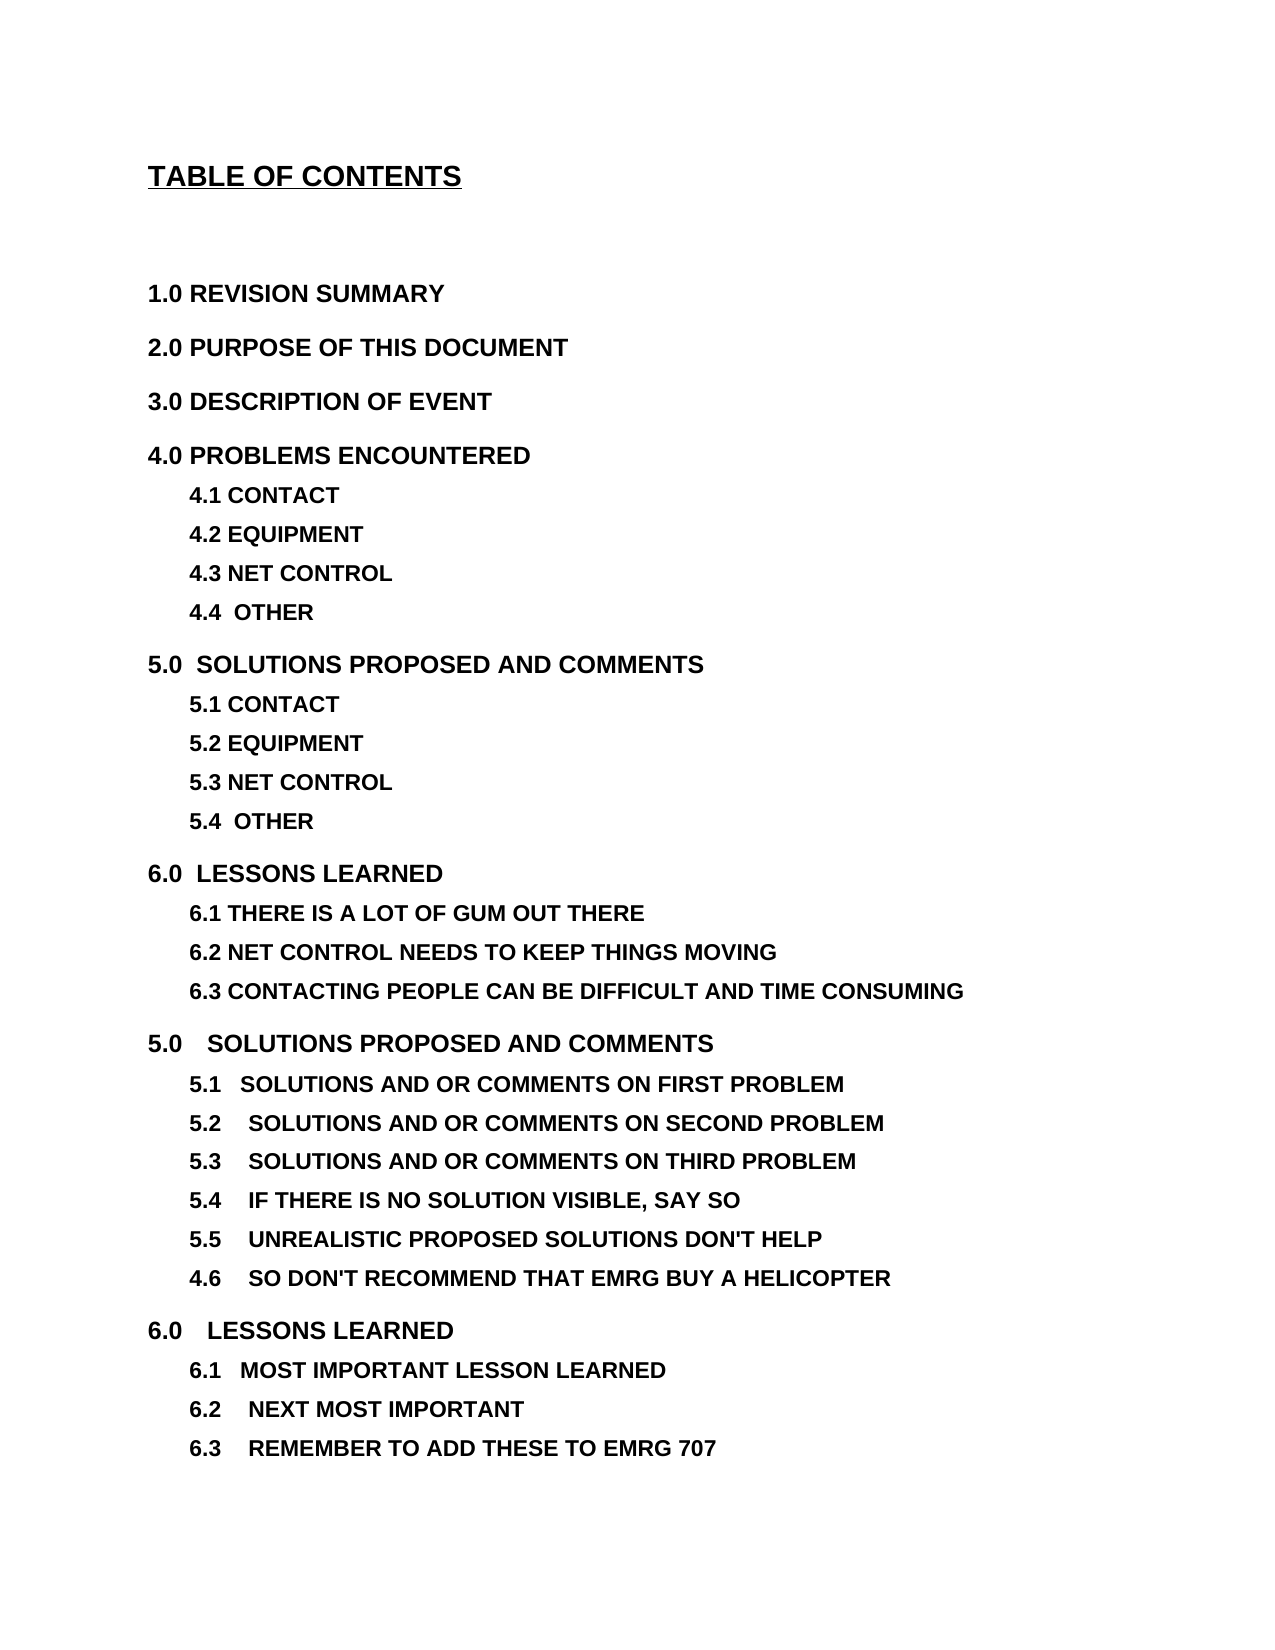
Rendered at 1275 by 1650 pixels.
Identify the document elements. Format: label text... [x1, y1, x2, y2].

text 2.0 PURPOSE OF THIS DOCUMENT [148, 333, 1127, 362]
text 6.1 most important lesson learned [189, 1357, 1127, 1384]
text 6.1 there is a lot of gum out there [189, 900, 1127, 927]
text 5.3 Net Control [189, 769, 1127, 795]
text 6.2 net control needs to keep things moving [189, 939, 1127, 966]
text 5.4 if there is no solution visible, say so [189, 1187, 1127, 1213]
text 4.6 so don't recommend that EMRG buy a helicopter [189, 1265, 1127, 1291]
text 4.3 Net Control [189, 560, 1127, 586]
text 4.4 other [189, 598, 1127, 625]
text 5.4 other [189, 808, 1127, 834]
text 4.2 Equipment [189, 521, 1127, 547]
text 5.3 solutions and or comments on THIRD PROBLEM [189, 1148, 1127, 1175]
text 6.3 remember to add these to EMRG 707 [189, 1435, 1127, 1462]
text TABLE OF CONTENTS [148, 159, 1127, 192]
text 6.3 contacting people can be difficult and time consuming [189, 978, 1127, 1004]
text 5.1 solutions and or comments on FIRST PROBLEM [189, 1071, 1127, 1097]
text 6.2 next most important [189, 1396, 1127, 1423]
text 5.0 Solutions proposed and comments [148, 650, 1127, 679]
text 3.0 DESCRIPTION OF EVENT [148, 387, 1127, 416]
text 6.0 Lessons learned [148, 859, 1127, 888]
text 1.0 REVISION SUMMARY [148, 279, 1127, 308]
text 5.5 unrealistic proposed solutions don't help [189, 1226, 1127, 1252]
text 5.2 solutions and or comments on SECOND PROBLEM [189, 1109, 1127, 1136]
text 5.1 CONTACT [189, 691, 1127, 717]
text 4.1 CONTACT [189, 482, 1127, 508]
text 5.0 Solutions proposed and comments [148, 1029, 1127, 1058]
text 4.0 PROBLEMS ENCOUNTERED [148, 441, 1127, 469]
text 5.2 Equipment [189, 730, 1127, 756]
text 6.0 Lessons learned [148, 1316, 1127, 1345]
